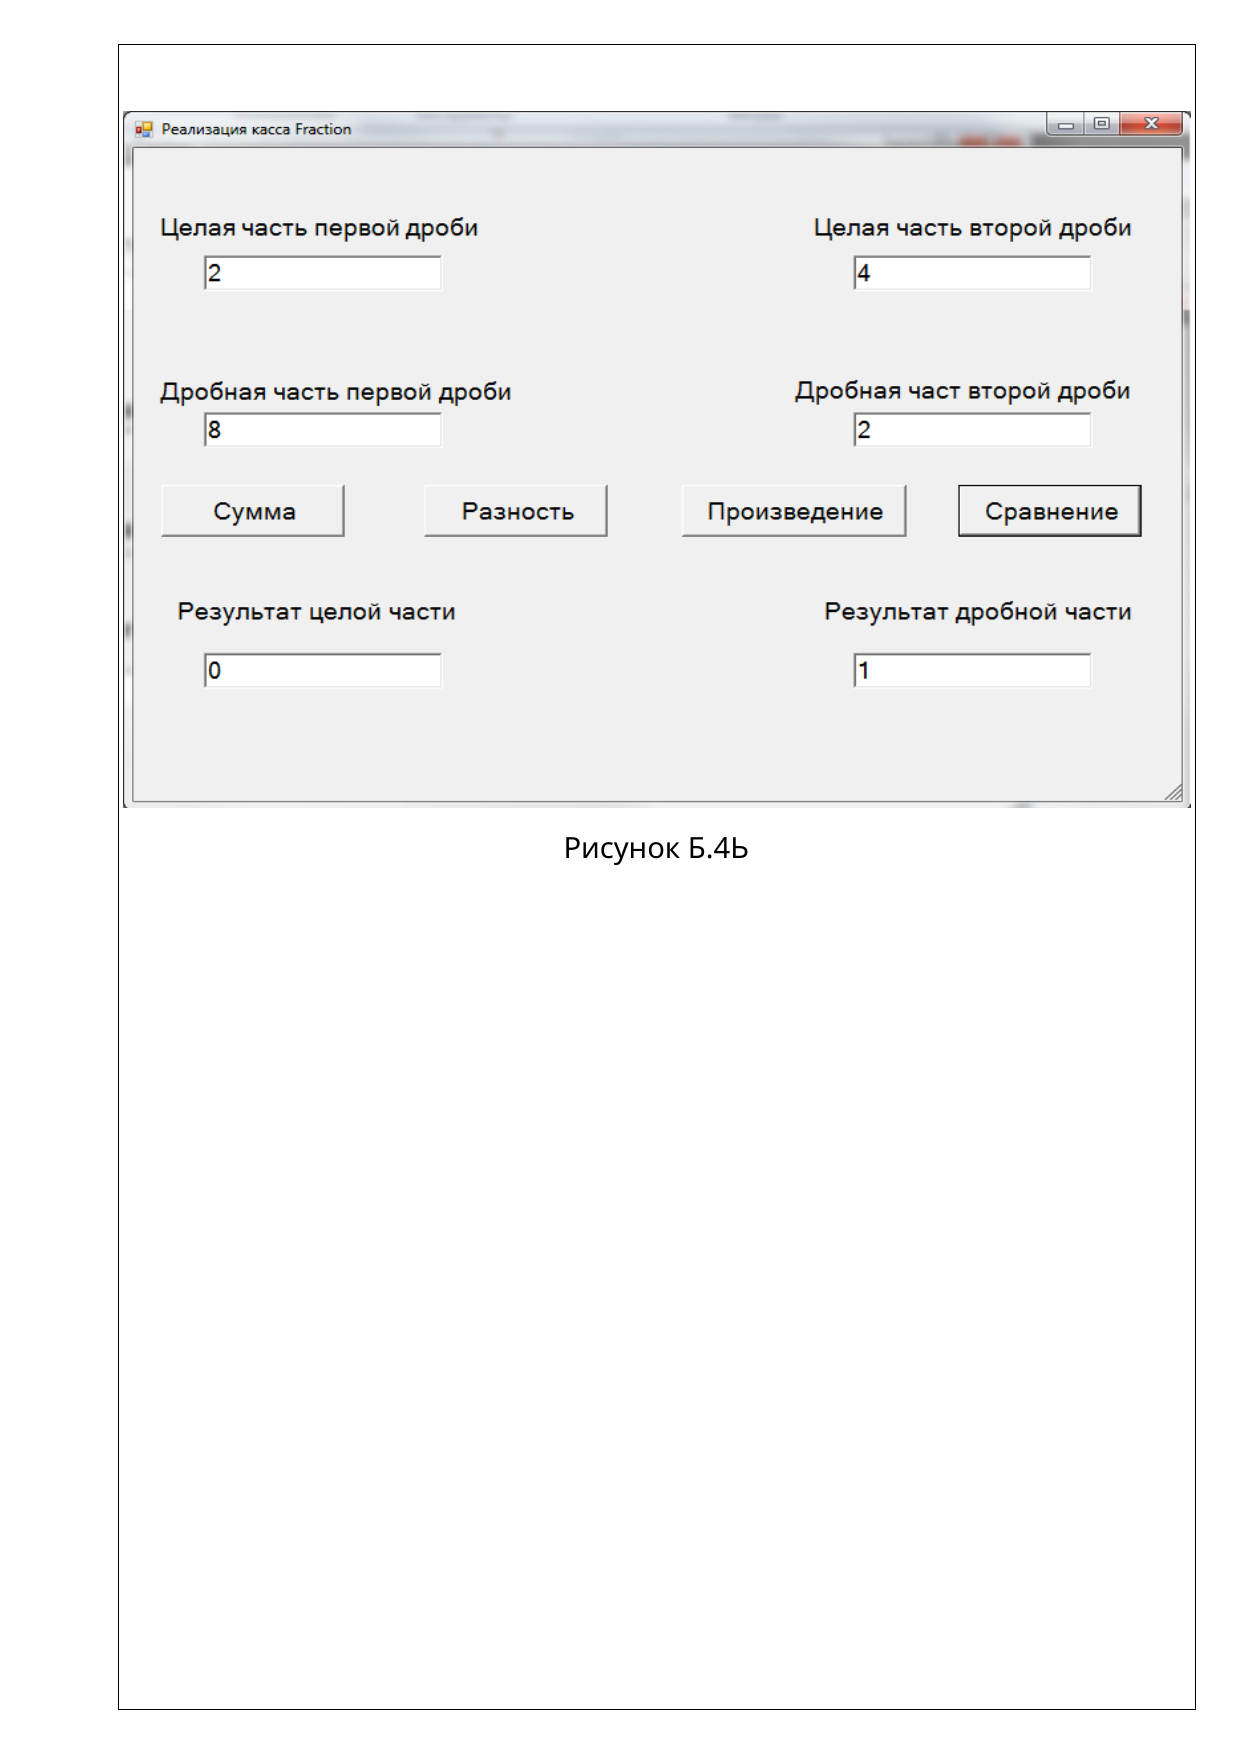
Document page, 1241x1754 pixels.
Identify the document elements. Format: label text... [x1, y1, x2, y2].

text Рисунок Б.4Ь [122, 111, 1190, 867]
